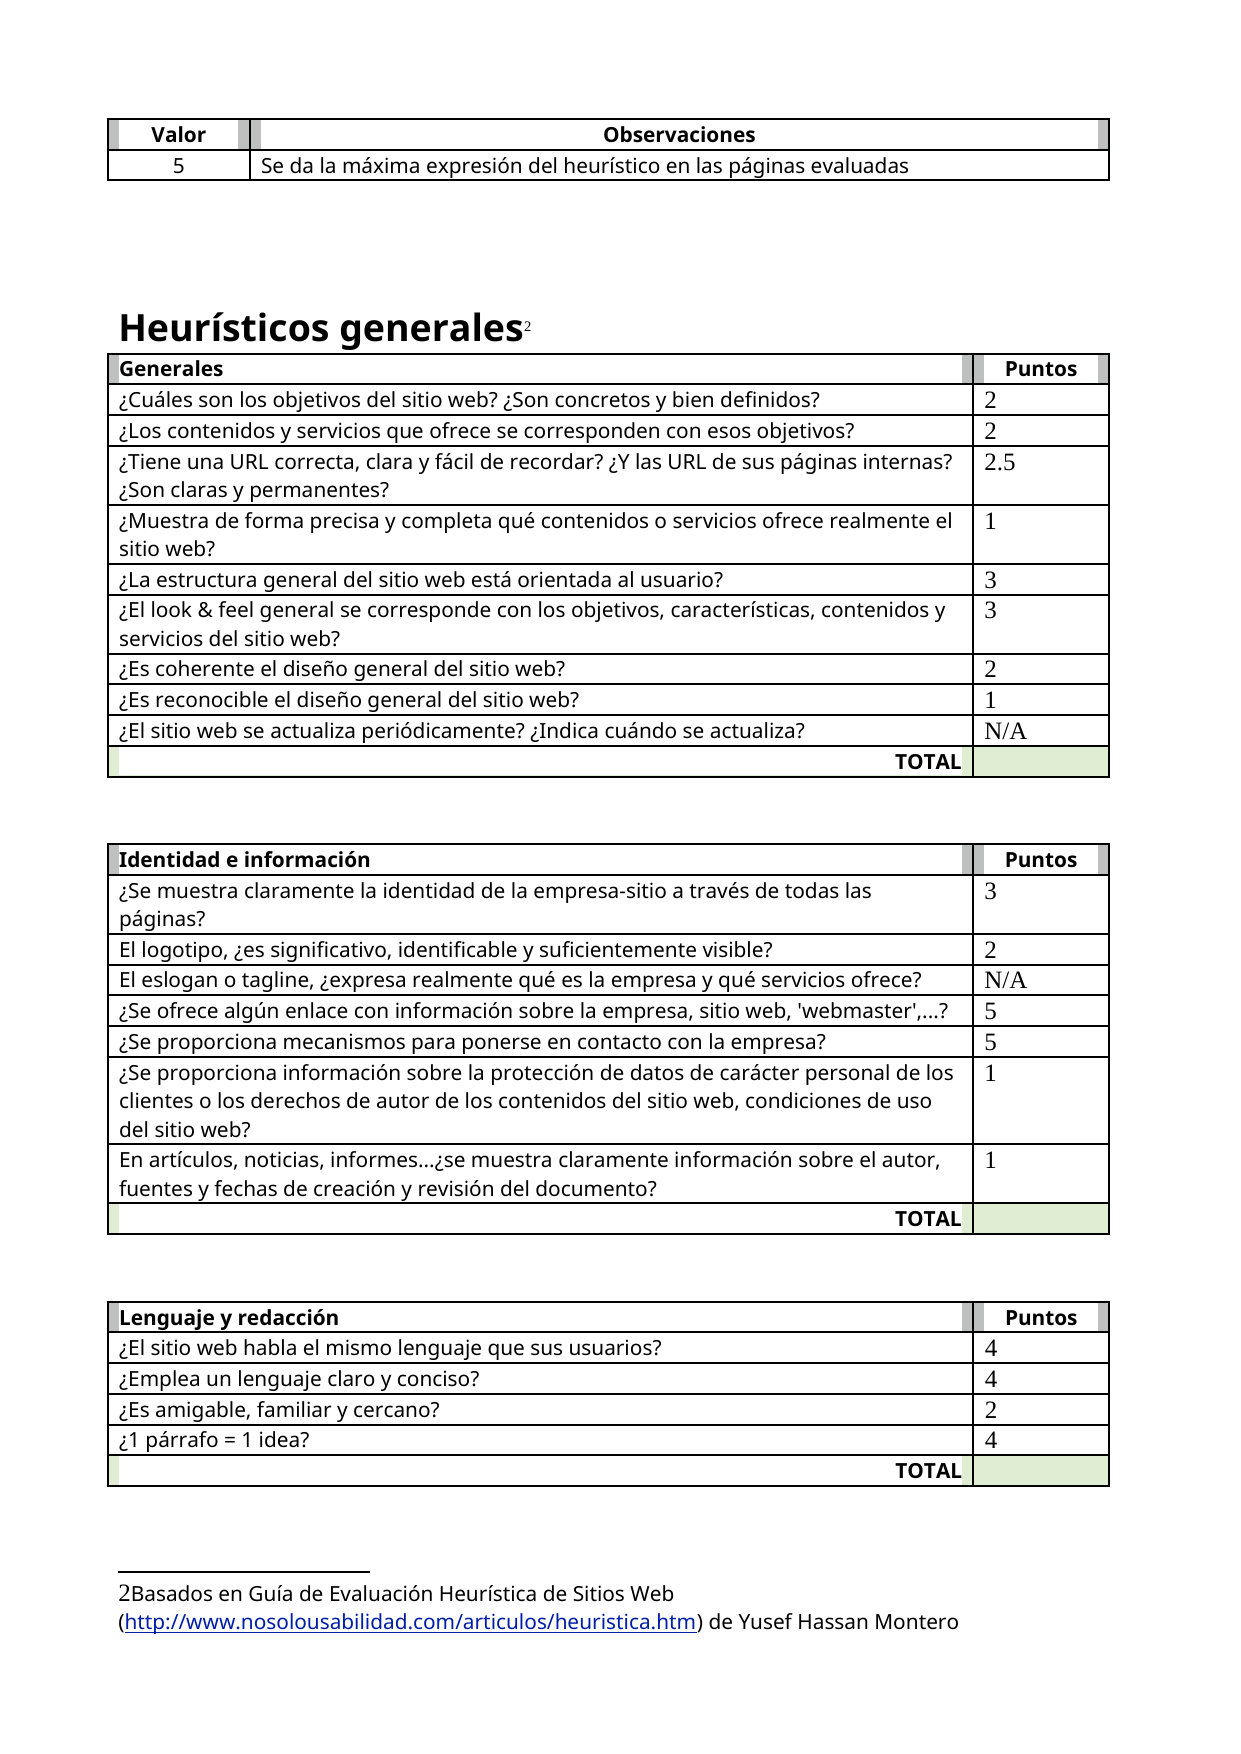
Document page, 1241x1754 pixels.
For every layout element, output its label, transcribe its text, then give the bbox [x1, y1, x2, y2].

text Heurísticos generales [118, 301, 1122, 352]
table_cell ¿Cuáles son los objetivos del sitio web? ¿Son concretos y bien deﬁnidos? [109, 385, 972, 414]
table_header Valor [238, 120, 249, 149]
table_header Generales [109, 355, 119, 383]
table_cell ¿El sitio web se actualiza periódicamente? ¿Indica cuándo se actualiza? [109, 716, 972, 745]
table_cell 5 [109, 151, 119, 179]
table_cell 1 [974, 685, 1108, 714]
table_cell 2 [974, 935, 1108, 963]
table_header Puntos [1098, 355, 1108, 383]
table_header Puntos [974, 355, 984, 383]
table_cell 2 [974, 416, 1108, 445]
table_cell N/A [974, 966, 1108, 994]
table_cell TOTAL [109, 747, 972, 776]
table_cell ¿Emplea un lenguaje claro y conciso? [109, 1364, 972, 1393]
table_cell 2 [974, 655, 1108, 683]
table_cell 3 [974, 596, 1108, 652]
table_cell 3 [974, 565, 1108, 593]
table_cell 5 [238, 151, 249, 179]
table_cell 2,5 [974, 447, 1108, 504]
text Basados en Guía de Evaluación Heurística de Sitios Web (http://www.nosolousabilidad.com/articulos/heuristica.htm) de Yusef Hassan Montero [118, 1578, 1122, 1636]
table_cell TOTAL [109, 1204, 119, 1233]
table_cell N/A [974, 716, 1108, 745]
table_cell TOTAL [962, 1204, 972, 1233]
table_cell 2 [974, 385, 1108, 414]
table_cell 3 [974, 876, 1108, 933]
table_header Puntos [1098, 845, 1108, 874]
table_cell 1 [974, 1145, 1108, 1202]
table_cell 5 [974, 1027, 1108, 1056]
table_cell [974, 1204, 1108, 1233]
table_header Observaciones [1098, 120, 1108, 149]
table_cell TOTAL [109, 1456, 119, 1485]
table_cell 4 [974, 1364, 1108, 1393]
table_header Puntos [1098, 1303, 1108, 1331]
table_cell 1 [974, 506, 1108, 563]
table_header Generales [962, 355, 972, 383]
table_cell [974, 1456, 1108, 1485]
table_header Puntos [974, 845, 984, 874]
table_cell 5 [974, 996, 1108, 1025]
table_cell [974, 747, 1108, 776]
table_cell 1 [974, 1058, 1108, 1143]
table_header Observaciones [251, 120, 261, 149]
table_cell 4 [974, 1333, 1108, 1362]
table_cell 4 [974, 1426, 1108, 1454]
table_header Puntos [974, 1303, 984, 1331]
table_cell 2 [974, 1395, 1108, 1423]
table_cell TOTAL [962, 1456, 972, 1485]
table_cell ¿Los contenidos y servicios que ofrece se corresponden con esos objetivos? [109, 416, 972, 445]
table_header Valor [109, 120, 119, 149]
